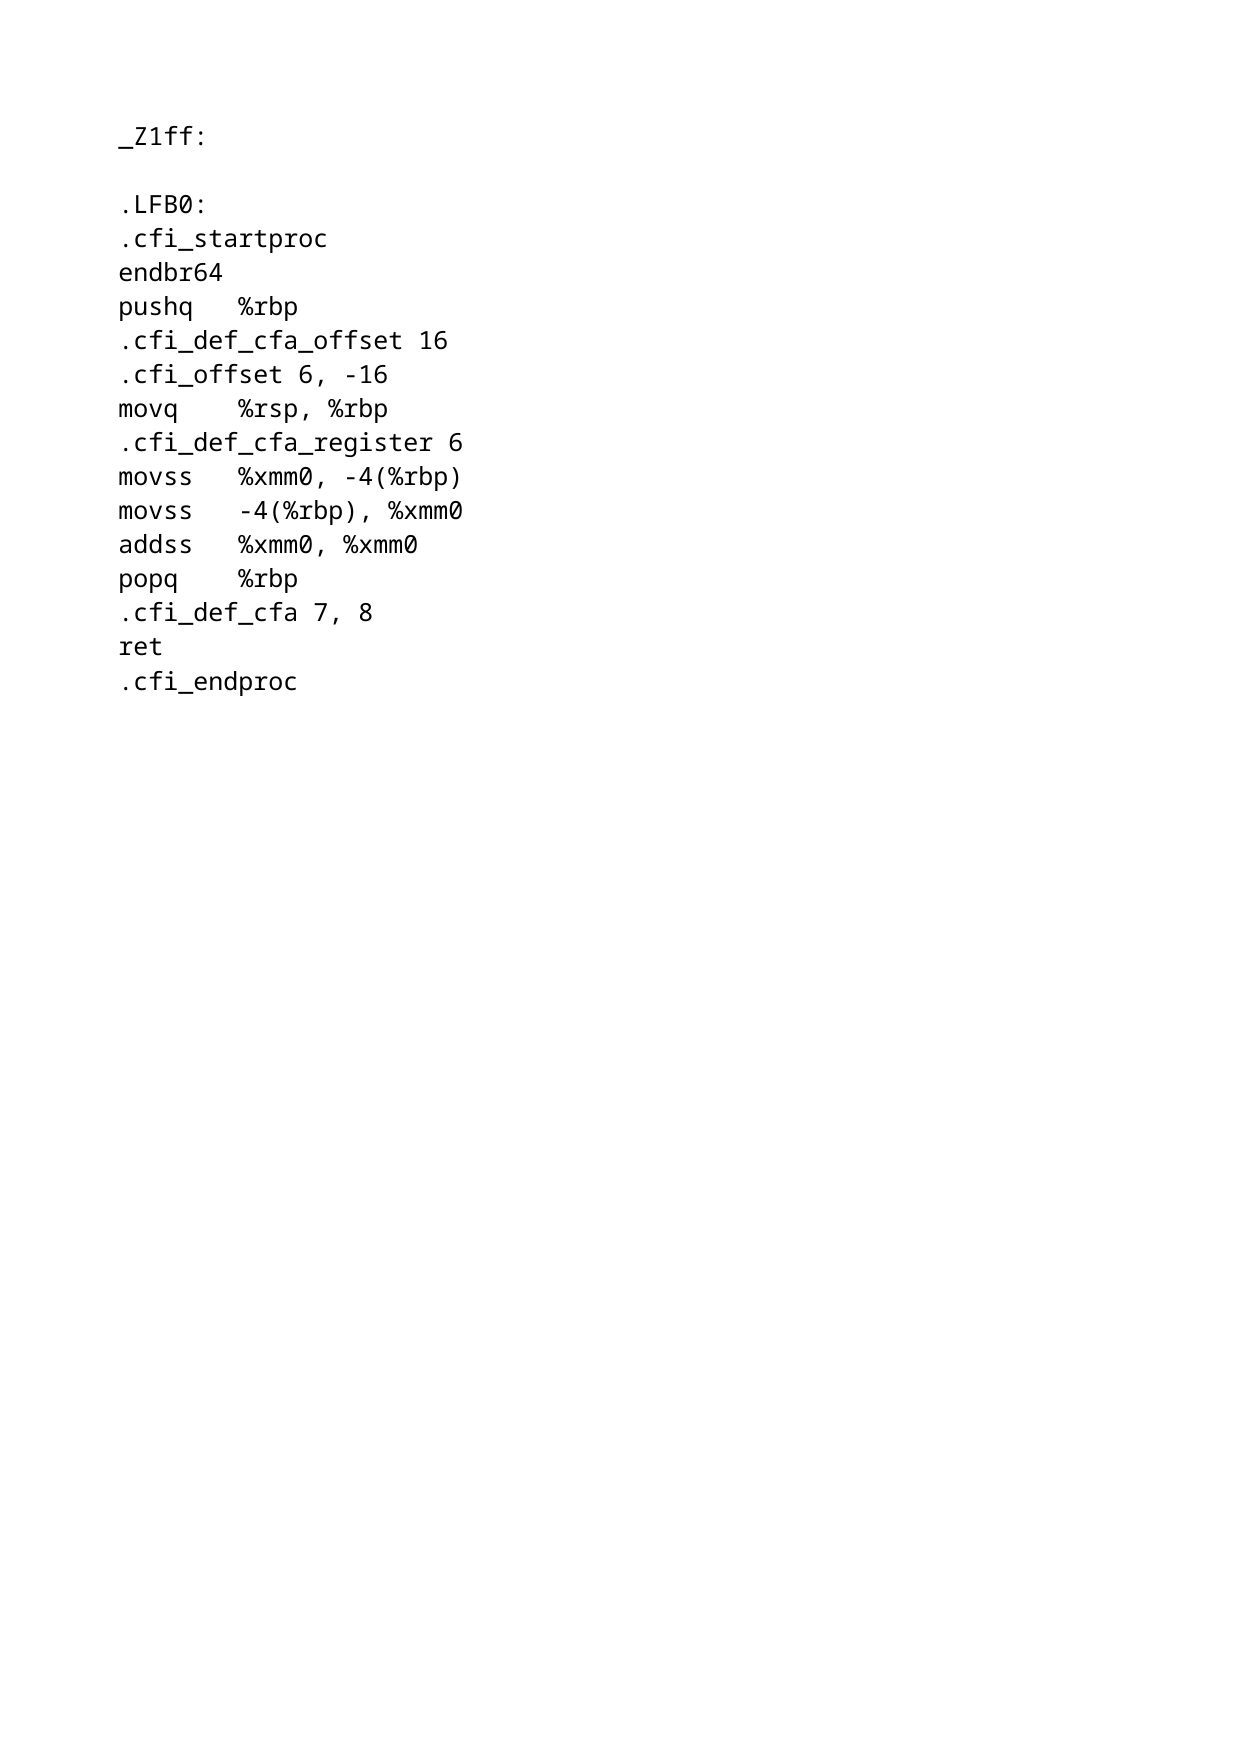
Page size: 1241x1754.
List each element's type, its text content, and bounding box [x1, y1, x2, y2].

text _Z1ff: [118, 118, 1122, 152]
text .LFB0: .cfi_startproc endbr64 pushq %rbp .cfi_def_cfa_offset 16 .cfi_offset 6, -16 movq %rsp, %rbp .cfi_def_cfa_register 6 movss %xmm0, -4(%rbp) movss -4(%rbp), %xmm0 addss %xmm0, %xmm0 popq %rbp .cfi_def_cfa 7, 8 ret .cfi_endproc [118, 186, 1122, 697]
